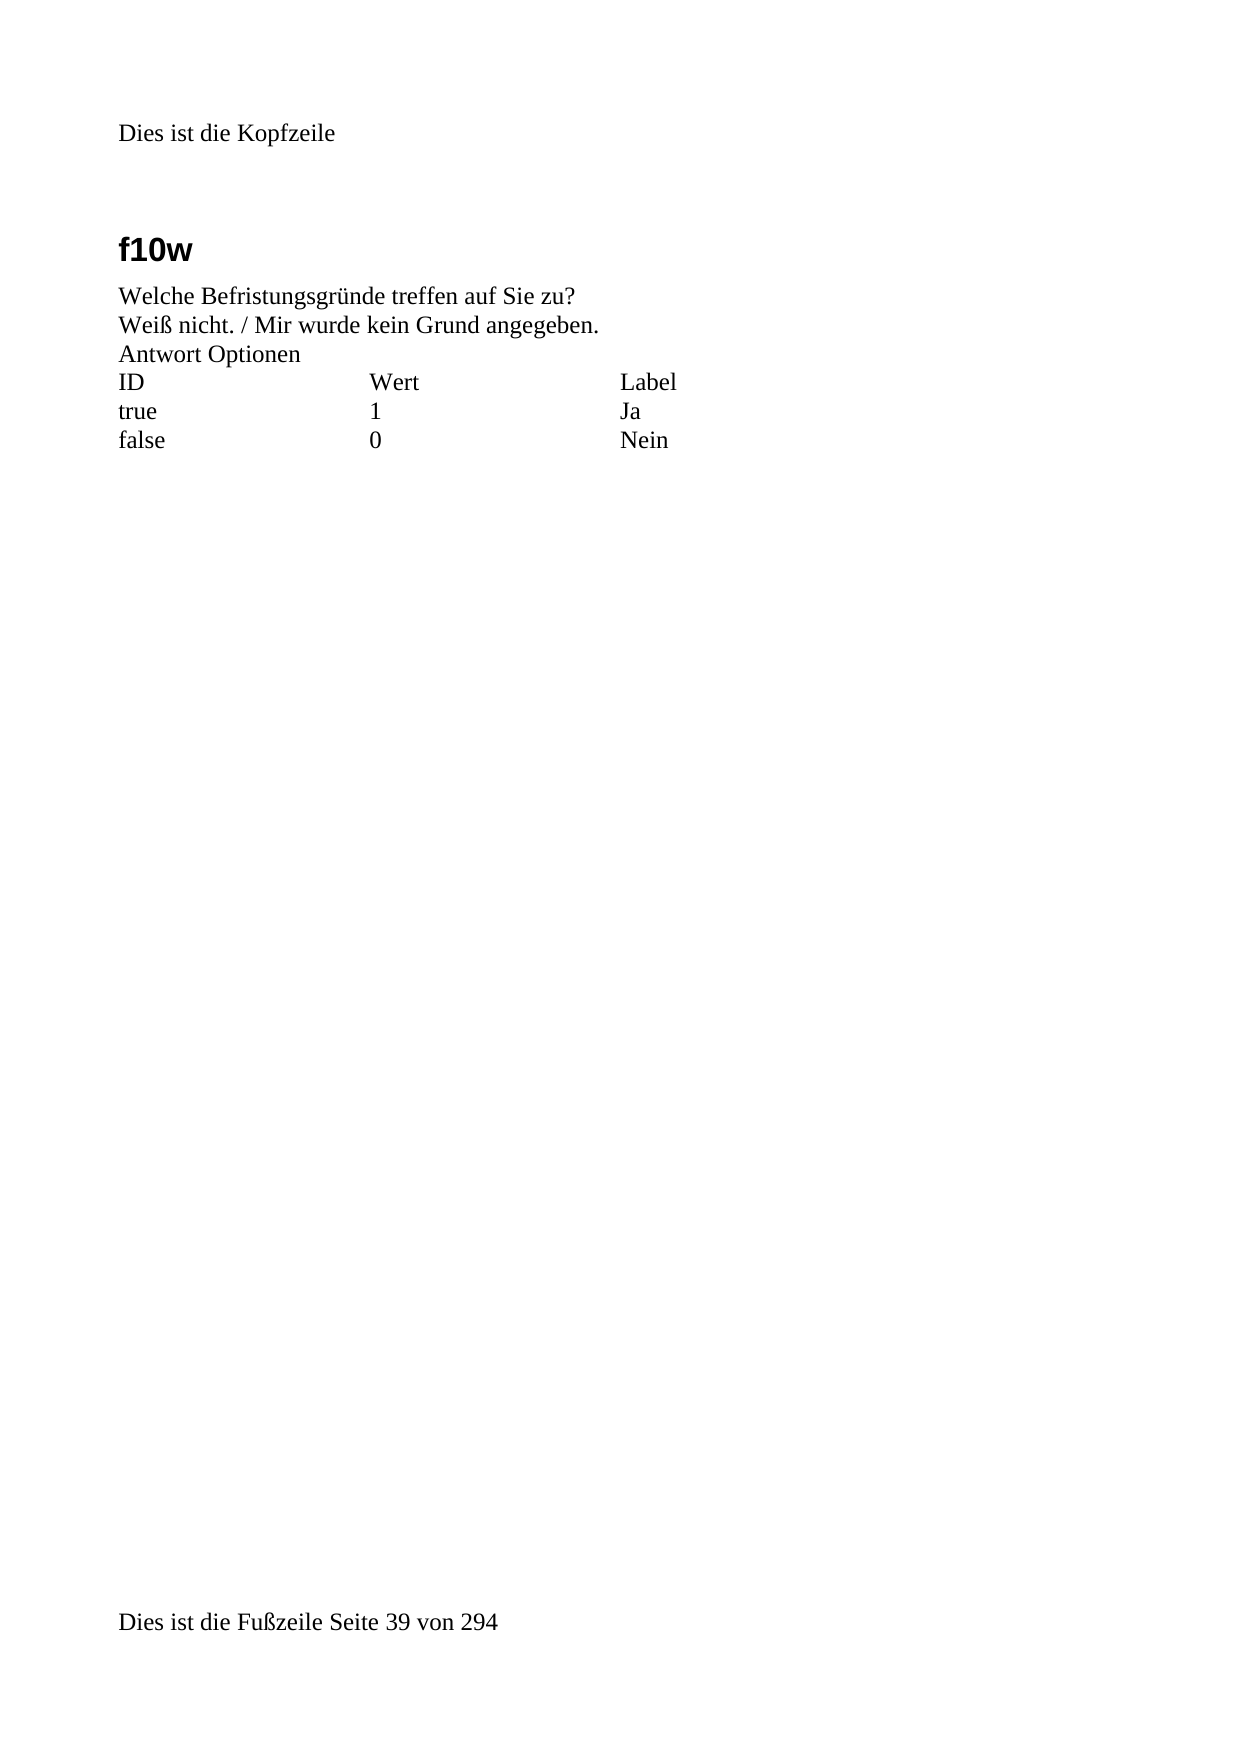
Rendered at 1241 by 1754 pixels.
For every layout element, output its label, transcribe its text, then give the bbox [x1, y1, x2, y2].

table_header Label [620, 368, 871, 396]
subtitle f10w [118, 230, 1122, 269]
table_cell true [118, 396, 369, 425]
text Weiß nicht. / Mir wurde kein Grund angegeben. [118, 310, 1122, 339]
table_cell false [118, 425, 369, 454]
table_cell 0 [369, 425, 620, 454]
table_cell Nein [620, 425, 871, 454]
table_header ID [118, 368, 369, 396]
table_header Wert [369, 368, 620, 396]
table_cell Ja [620, 396, 871, 425]
text Welche Befristungsgründe treffen auf Sie zu? [118, 281, 1122, 310]
text Antwort Optionen [118, 339, 1122, 367]
table_cell 1 [369, 396, 620, 425]
